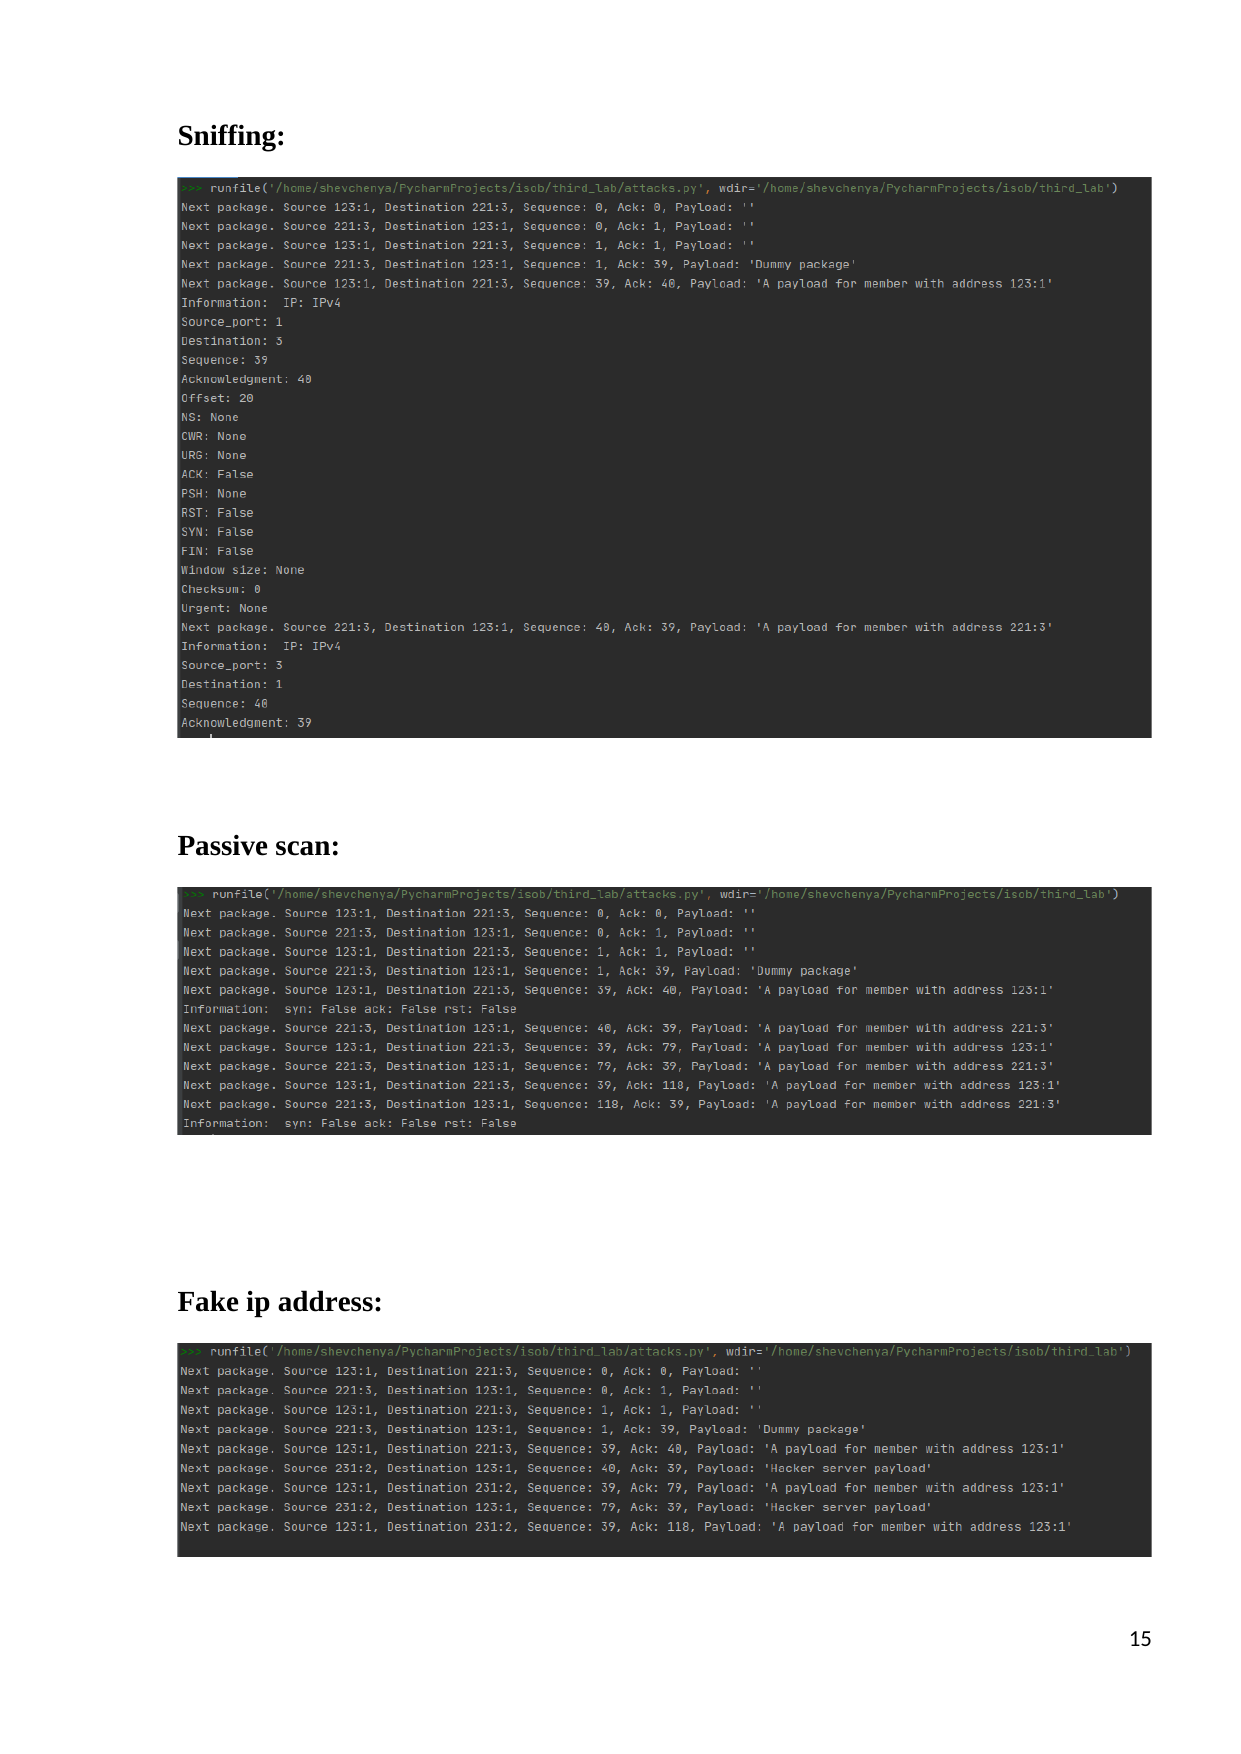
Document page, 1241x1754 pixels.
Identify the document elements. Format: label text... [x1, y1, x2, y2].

picture [177, 1343, 1152, 1557]
picture [177, 887, 1152, 1135]
text Passive scan: [177, 828, 1152, 862]
picture [177, 177, 1152, 738]
text Sniffing: [177, 118, 1152, 152]
text Fake ip address: [177, 1284, 1152, 1318]
